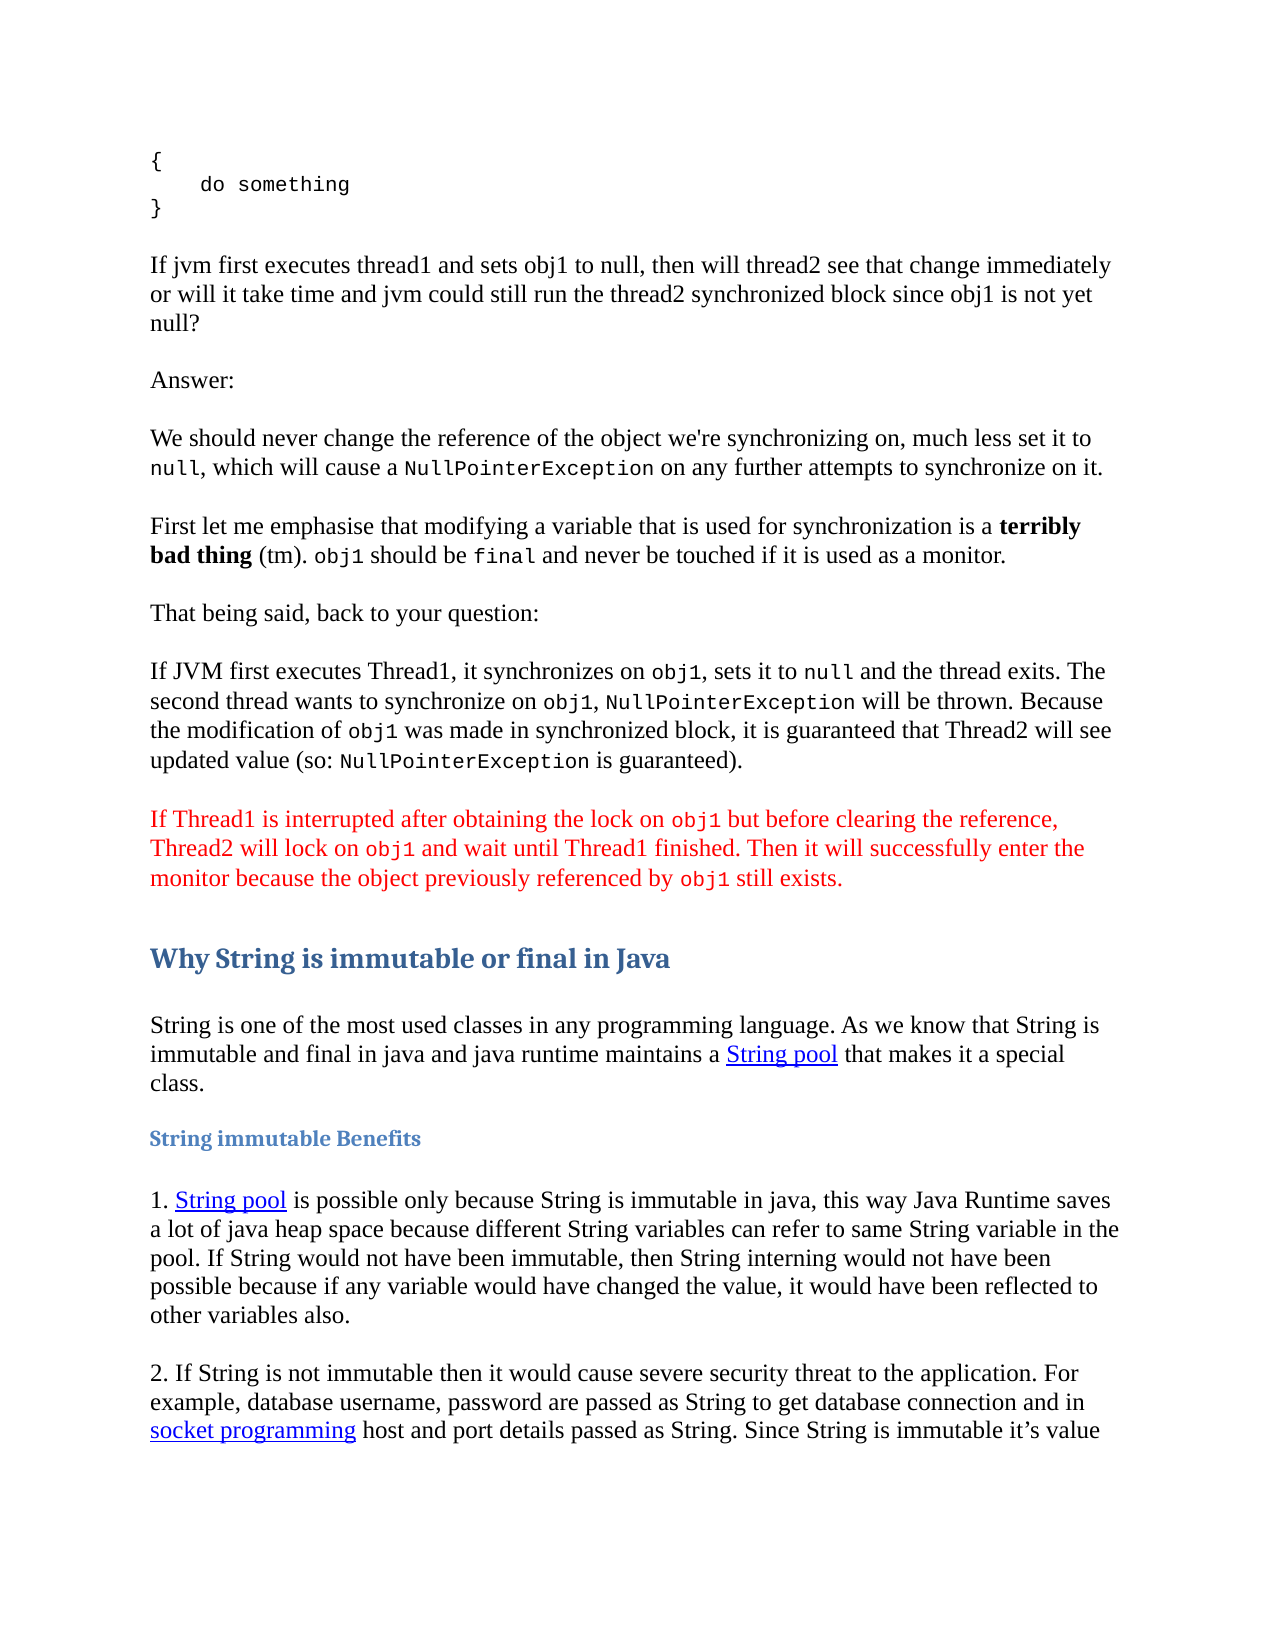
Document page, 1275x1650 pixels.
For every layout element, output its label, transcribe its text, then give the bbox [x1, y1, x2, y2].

text { [150, 150, 1125, 174]
text We should never change the reference of the object we're synchronizing on, much less set it to null, which will cause a NullPointerException on any further attempts to synchronize on it. [150, 423, 1125, 482]
text Answer: [150, 366, 1125, 394]
text do something [150, 174, 1125, 197]
text String is one of the most used classes in any programming language. As we know that String is immutable and final in java and java runtime maintains a String pool that makes it a special class. [150, 1010, 1125, 1097]
text } [150, 197, 1125, 221]
text If Thread1 is interrupted after obtaining the lock on obj1 but before clearing the reference, Thread2 will lock on obj1 and wait until Thread1 finished. Then it will successfully enter the monitor because the object previously referenced by obj1 still exists. [150, 804, 1125, 893]
text 2. If String is not immutable then it would cause severe security threat to the application. For example, database username, password are passed as String to get database connection and in socket programming host and port details passed as String. Since String is immutable it’s value [150, 1358, 1125, 1444]
text 1. String pool is possible only because String is immutable in java, this way Java Runtime saves a lot of java heap space because different String variables can refer to same String variable in the pool. If String would not have been immutable, then String interning would not have been possible because if any variable would have changed the value, it would have been reflected to other variables also. [150, 1185, 1125, 1329]
subtitle Why String is immutable or final in Java [150, 943, 1125, 976]
subtitle String immutable Benefits [150, 1126, 1125, 1152]
text First let me emphasise that modifying a variable that is used for synchronization is a terribly bad thing (tm). obj1 should be final and never be touched if it is used as a monitor. [150, 511, 1125, 569]
text That being said, back to your question: [150, 598, 1125, 627]
text If jvm first executes thread1 and sets obj1 to null, then will thread2 see that change immediately or will it take time and jvm could still run the thread2 synchronized block since obj1 is not yet null? [150, 250, 1125, 336]
text If JVM first executes Thread1, it synchronizes on obj1, sets it to null and the thread exits. The second thread wants to synchronize on obj1, NullPointerException will be thrown. Because the modification of obj1 was made in synchronized block, it is guaranteed that Thread2 will see updated value (so: NullPointerException is guaranteed). [150, 656, 1125, 775]
